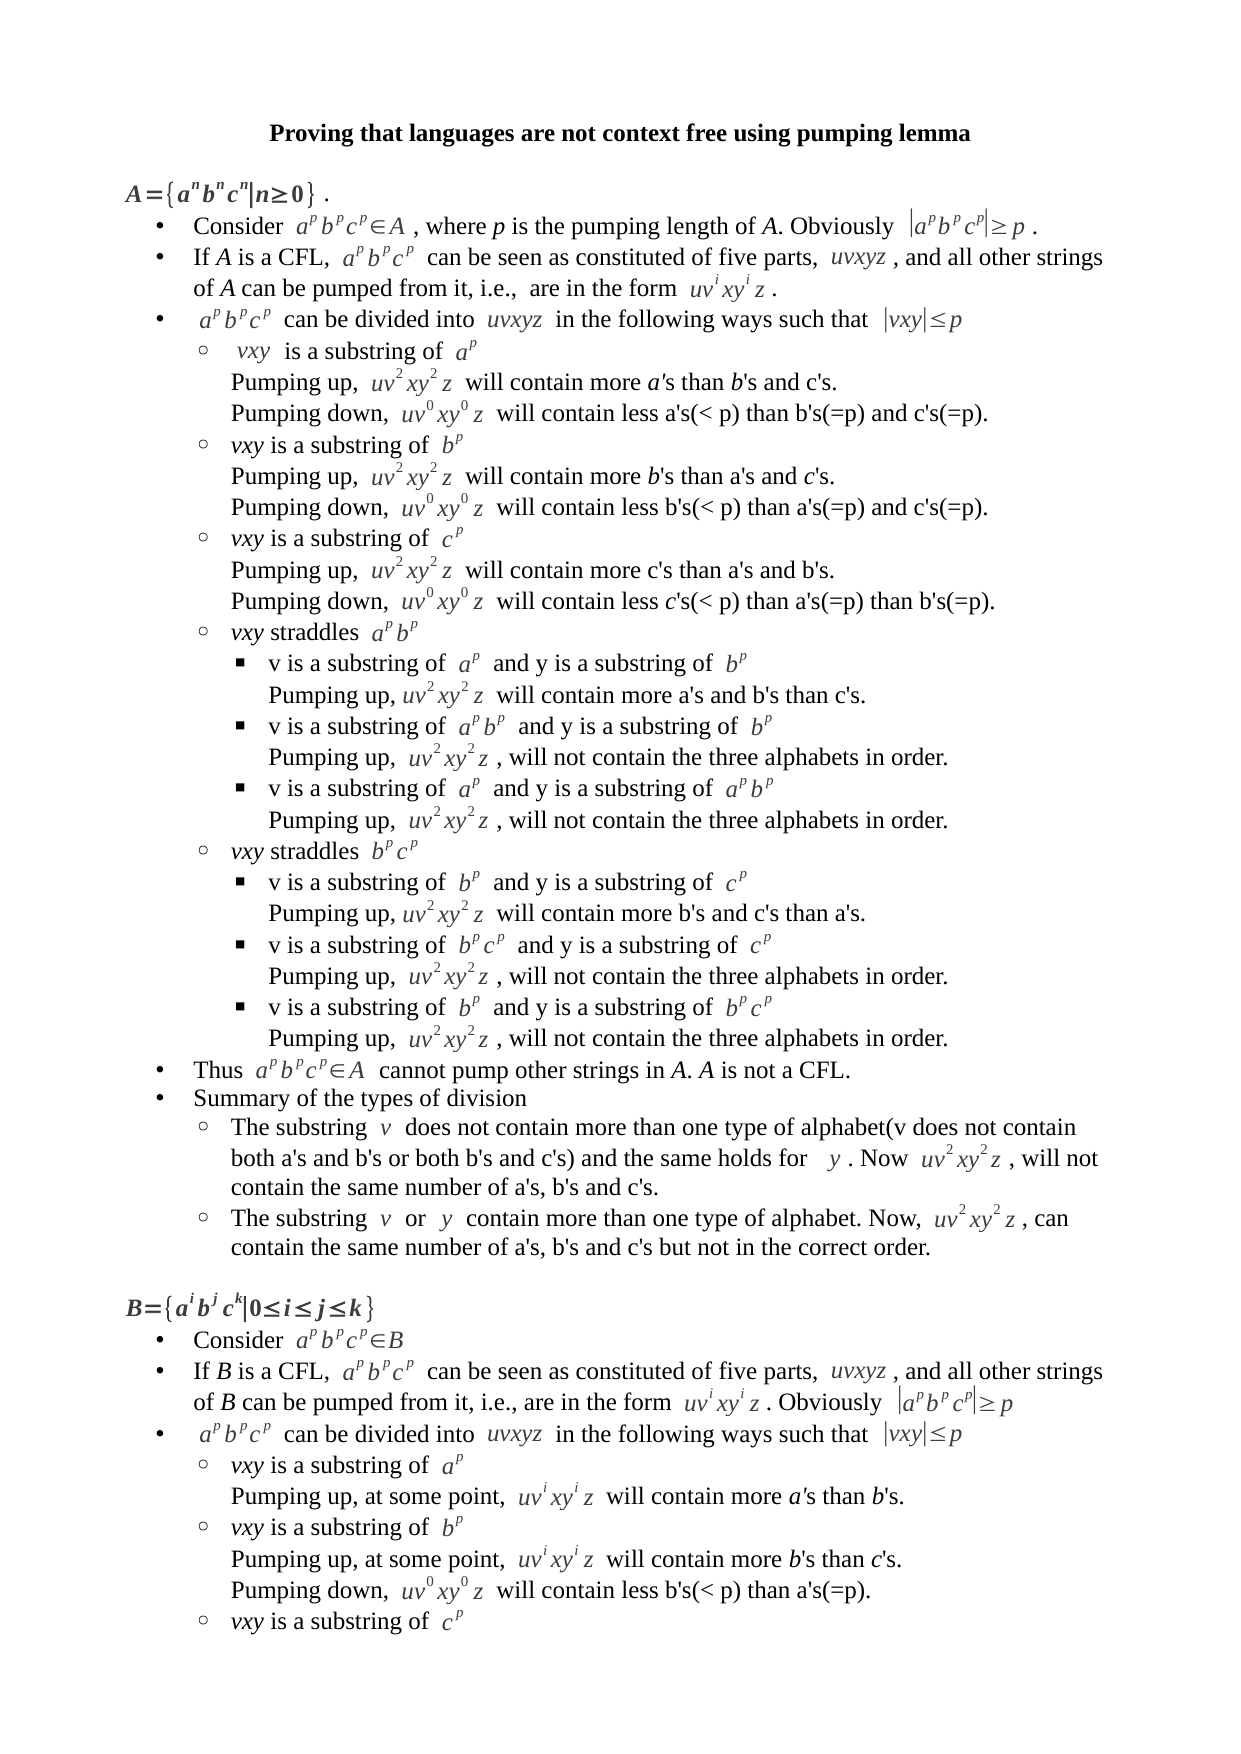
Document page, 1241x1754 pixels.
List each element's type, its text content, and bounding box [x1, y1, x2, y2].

list Pumping down, will contain less a's(< p) than b's(=p) and c's(=p). [193, 396, 1122, 427]
list v is a substring of and y is a substring of [231, 708, 1122, 740]
list Consider [156, 1322, 1122, 1354]
list vxy is a substring of [193, 1447, 1122, 1479]
list v is a substring of and y is a substring of [231, 927, 1122, 958]
list v is a substring of and y is a substring of [231, 646, 1122, 677]
list Pumping up, will contain more b's than a's and c's. [193, 458, 1122, 490]
list vxy straddles [193, 615, 1122, 646]
list If A is a CFL, can be seen as constituted of five parts, , and all other strings of A can be pumped from it, i.e., are in the form . [156, 239, 1122, 302]
list Pumping down, will contain less b's(< p) than a's(=p). [193, 1572, 1122, 1604]
list v is a substring of and y is a substring of [231, 990, 1122, 1021]
list Pumping up, will contain more a's and b's than c's. [231, 677, 1122, 708]
list Summary of the types of division [156, 1083, 1122, 1112]
list Pumping down, will contain less b's(< p) than a's(=p) and c's(=p). [193, 490, 1122, 521]
list v is a substring of and y is a substring of [231, 865, 1122, 896]
list v is a substring of and y is a substring of [231, 771, 1122, 802]
list Pumping up, , will not contain the three alphabets in order. [231, 802, 1122, 833]
list Pumping up, , will not contain the three alphabets in order. [231, 740, 1122, 771]
list Pumping up, will contain more b's and c's than a's. [231, 896, 1122, 927]
list can be divided into in the following ways such that [156, 302, 1122, 333]
text . [118, 176, 1122, 208]
list vxy is a substring of [193, 1604, 1122, 1635]
list Consider , where p is the pumping length of A. Obviously . [156, 208, 1122, 239]
list Pumping up, at some point, will contain more a's than b's. [193, 1479, 1122, 1510]
text Proving that languages are not context free using pumping lemma [118, 118, 1122, 147]
list can be divided into in the following ways such that [156, 1416, 1122, 1447]
list Pumping up, , will not contain the three alphabets in order. [231, 1021, 1122, 1052]
list Pumping up, , will not contain the three alphabets in order. [231, 958, 1122, 990]
list The substring or contain more than one type of alphabet. Now, , can contain the same number of a's, b's and c's but not in the correct order. [193, 1201, 1122, 1261]
list The substring does not contain more than one type of alphabet(v does not contain both a's and b's or both b's and c's) and the same holds for . Now , will not contain the same number of a's, b's and c's. [193, 1112, 1122, 1201]
list vxy is a substring of [193, 427, 1122, 458]
list If B is a CFL, can be seen as constituted of five parts, , and all other strings of B can be pumped from it, i.e., are in the form . Obviously [156, 1354, 1122, 1416]
list Thus cannot pump other strings in A. A is not a CFL. [156, 1052, 1122, 1083]
list vxy is a substring of [193, 1510, 1122, 1541]
list Pumping down, will contain less c's(< p) than a's(=p) than b's(=p). [193, 583, 1122, 615]
list vxy is a substring of [193, 521, 1122, 552]
list is a substring of [193, 333, 1122, 365]
list Pumping up, will contain more c's than a's and b's. [193, 552, 1122, 583]
list Pumping up, will contain more a's than b's and c's. [193, 365, 1122, 396]
list vxy straddles [193, 833, 1122, 865]
list Pumping up, at some point, will contain more b's than c's. [193, 1541, 1122, 1572]
